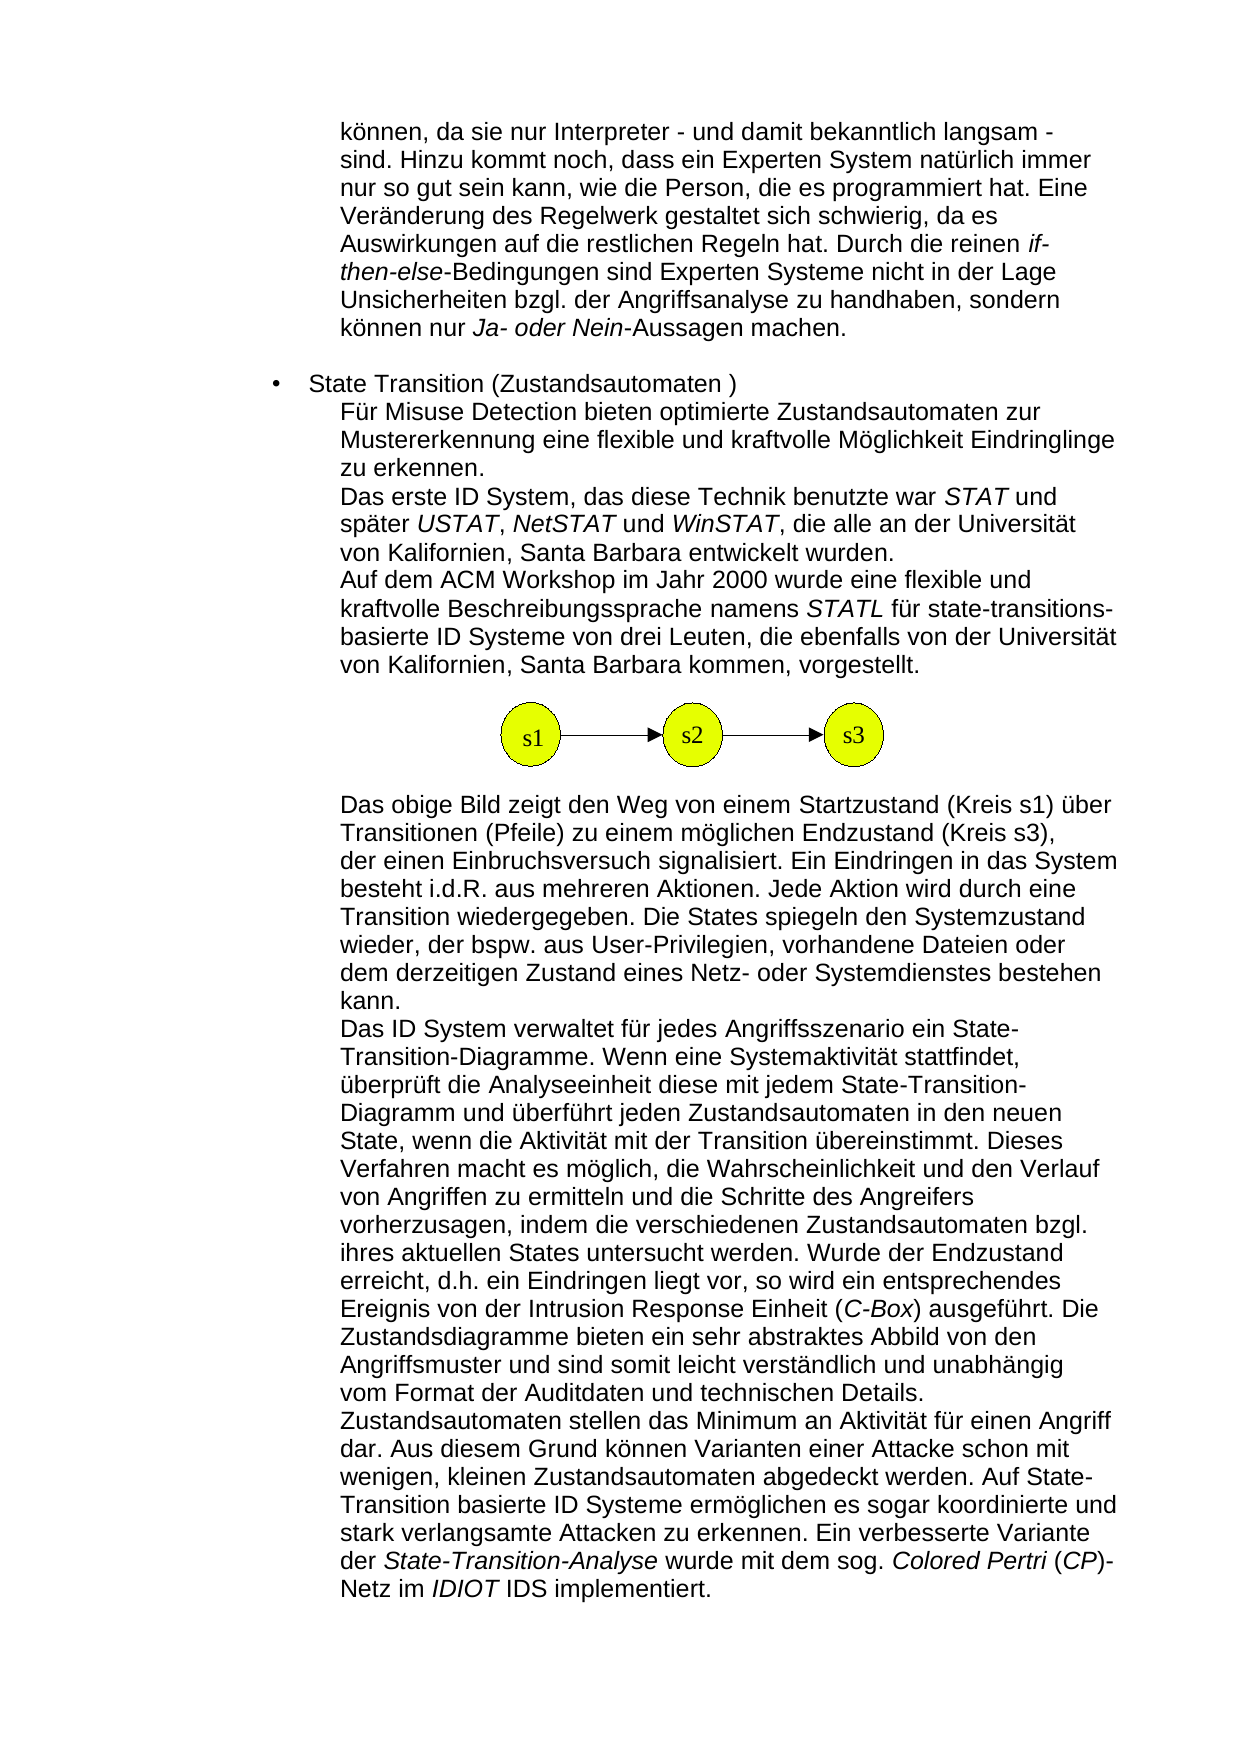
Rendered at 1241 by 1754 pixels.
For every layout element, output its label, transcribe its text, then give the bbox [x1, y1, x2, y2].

list State Transition (Zustandsautomaten ) [272, 370, 1122, 398]
text Zustandsdiagramme bieten ein sehr abstraktes Abbild von den [118, 1323, 1122, 1351]
text Transition-Diagramme. Wenn eine Systemaktivität stattfindet, [118, 1043, 1122, 1071]
text zu erkennen. [118, 454, 1122, 482]
text wenigen, kleinen Zustandsautomaten abgedeckt werden. Auf State- [118, 1463, 1122, 1491]
text von Kalifornien, Santa Barbara kommen, vorgestellt. [118, 651, 1122, 678]
text überprüft die Analyseeinheit diese mit jedem State-Transition- [118, 1071, 1122, 1099]
text Angriffsmuster und sind somit leicht verständlich und unabhängig [118, 1351, 1122, 1379]
text Netz im IDIOT IDS implementiert. [118, 1575, 1122, 1603]
text vom Format der Auditdaten und technischen Details. [118, 1379, 1122, 1407]
text Veränderung des Regelwerk gestaltet sich schwierig, da es [118, 202, 1122, 230]
text stark verlangsamte Attacken zu erkennen. Ein verbesserte Variante [118, 1519, 1122, 1547]
text Das erste ID System, das diese Technik benutzte war STAT und [118, 482, 1122, 510]
text Unsicherheiten bzgl. der Angriffsanalyse zu handhaben, sondern [118, 286, 1122, 314]
text der State-Transition-Analyse wurde mit dem sog. Colored Pertri (CP)- [118, 1547, 1122, 1575]
text Diagramm und überführt jeden Zustandsautomaten in den neuen [118, 1099, 1122, 1127]
text Transitionen (Pfeile) zu einem möglichen Endzustand (Kreis s3), [118, 819, 1122, 847]
text ihres aktuellen States untersucht werden. Wurde der Endzustand [118, 1239, 1122, 1267]
text Ereignis von der Intrusion Response Einheit (C-Box) ausgeführt. Die [118, 1295, 1122, 1323]
text State, wenn die Aktivität mit der Transition übereinstimmt. Dieses [118, 1127, 1122, 1155]
text Das obige Bild zeigt den Weg von einem Startzustand (Kreis s1) über [118, 791, 1122, 819]
text erreicht, d.h. ein Eindringen liegt vor, so wird ein entsprechendes [118, 1267, 1122, 1295]
text Mustererkennung eine flexible und kraftvolle Möglichkeit Eindringlinge [118, 426, 1122, 454]
text Das ID System verwaltet für jedes Angriffsszenario ein State- [118, 1015, 1122, 1043]
text Auswirkungen auf die restlichen Regeln hat. Durch die reinen if- [118, 230, 1122, 258]
text kraftvolle Beschreibungssprache namens STATL für state-transitions- [118, 594, 1122, 622]
text basierte ID Systeme von drei Leuten, die ebenfalls von der Universität [118, 622, 1122, 651]
text Transition wiedergegeben. Die States spiegeln den Systemzustand [118, 903, 1122, 931]
text nur so gut sein kann, wie die Person, die es programmiert hat. Eine [118, 174, 1122, 202]
text können nur Ja- oder Nein-Aussagen machen. [118, 314, 1122, 342]
text then-else-Bedingungen sind Experten Systeme nicht in der Lage [118, 258, 1122, 286]
text Transition basierte ID Systeme ermöglichen es sogar koordinierte und [118, 1491, 1122, 1519]
text von Angriffen zu ermitteln und die Schritte des Angreifers [118, 1183, 1122, 1211]
text Auf dem ACM Workshop im Jahr 2000 wurde eine flexible und [118, 566, 1122, 594]
text wieder, der bspw. aus User-Privilegien, vorhandene Dateien oder [118, 931, 1122, 959]
text Zustandsautomaten stellen das Minimum an Aktivität für einen Angriff [118, 1407, 1122, 1435]
text Für Misuse Detection bieten optimierte Zustandsautomaten zur [118, 398, 1122, 426]
text sind. Hinzu kommt noch, dass ein Experten System natürlich immer [118, 146, 1122, 174]
text von Kalifornien, Santa Barbara entwickelt wurden. [118, 538, 1122, 566]
text der einen Einbruchsversuch signalisiert. Ein Eindringen in das System [118, 847, 1122, 875]
text vorherzusagen, indem die verschiedenen Zustandsautomaten bzgl. [118, 1211, 1122, 1239]
text später USTAT, NetSTAT und WinSTAT, die alle an der Universität [118, 510, 1122, 538]
text dar. Aus diesem Grund können Varianten einer Attacke schon mit [118, 1435, 1122, 1463]
text dem derzeitigen Zustand eines Netz- oder Systemdienstes bestehen kann. [118, 959, 1122, 1015]
text besteht i.d.R. aus mehreren Aktionen. Jede Aktion wird durch eine [118, 875, 1122, 903]
text können, da sie nur Interpreter - und damit bekanntlich langsam - [118, 118, 1122, 146]
text Verfahren macht es möglich, die Wahrscheinlichkeit und den Verlauf [118, 1155, 1122, 1183]
